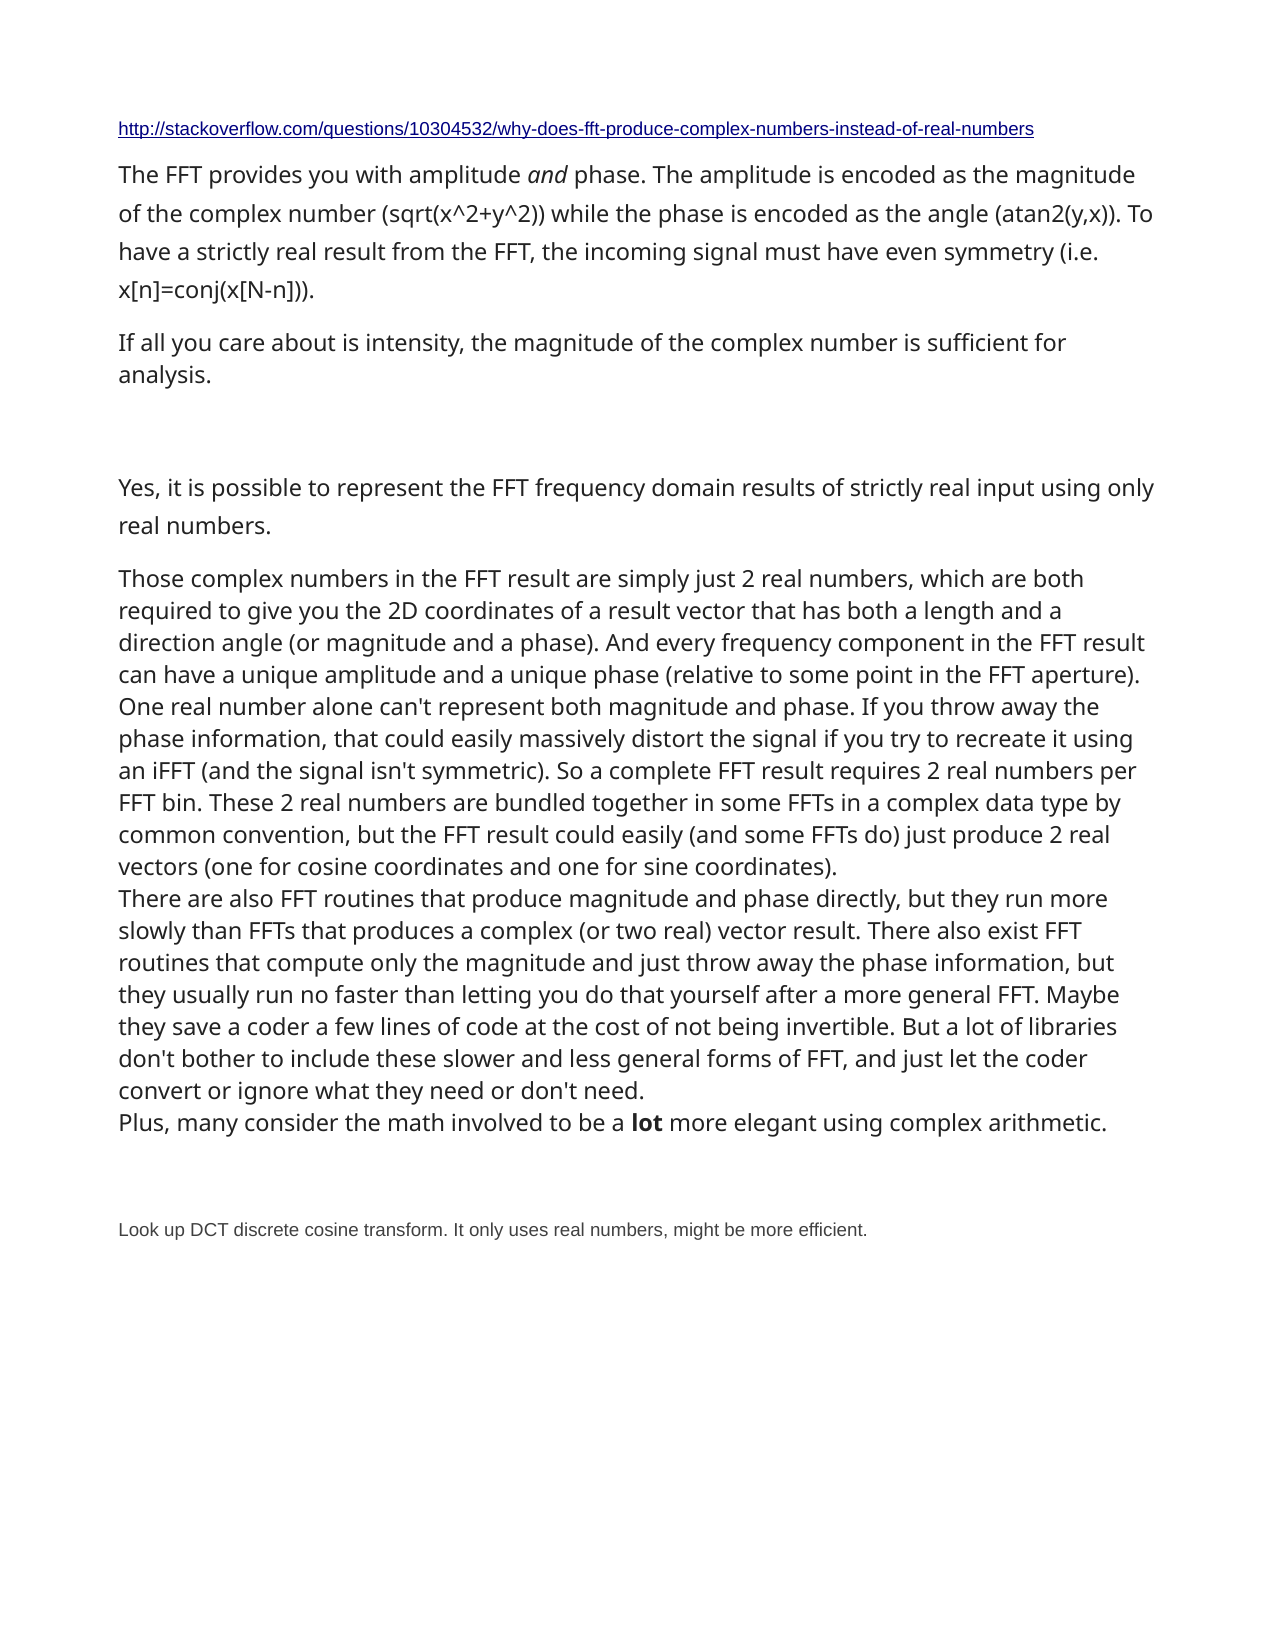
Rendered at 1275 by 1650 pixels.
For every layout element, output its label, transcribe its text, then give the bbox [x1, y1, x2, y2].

text Yes, it is possible to represent the FFT frequency domain results of strictly real input using only real numbers. [118, 471, 1157, 542]
text Look up DCT discrete cosine transform. It only uses real numbers, might be more efficient. [118, 1219, 1157, 1241]
text Plus, many consider the math involved to be a lot more elegant using complex arithmetic. [118, 1106, 1157, 1138]
text There are also FFT routines that produce magnitude and phase directly, but they run more slowly than FFTs that produces a complex (or two real) vector result. There also exist FFT routines that compute only the magnitude and just throw away the phase information, but they usually run no faster than letting you do that yourself after a more general FFT. Maybe they save a coder a few lines of code at the cost of not being invertible. But a lot of libraries don't bother to include these slower and less general forms of FFT, and just let the coder convert or ignore what they need or don't need. [118, 882, 1157, 1106]
text Those complex numbers in the FFT result are simply just 2 real numbers, which are both required to give you the 2D coordinates of a result vector that has both a length and a direction angle (or magnitude and a phase). And every frequency component in the FFT result can have a unique amplitude and a unique phase (relative to some point in the FFT aperture). [118, 562, 1157, 690]
text One real number alone can't represent both magnitude and phase. If you throw away the phase information, that could easily massively distort the signal if you try to recreate it using an iFFT (and the signal isn't symmetric). So a complete FFT result requires 2 real numbers per FFT bin. These 2 real numbers are bundled together in some FFTs in a complex data type by common convention, but the FFT result could easily (and some FFTs do) just produce 2 real vectors (one for cosine coordinates and one for sine coordinates). [118, 690, 1157, 882]
text If all you care about is intensity, the magnitude of the complex number is sufficient for analysis. [118, 326, 1157, 390]
text http://stackoverflow.com/questions/10304532/why-does-fft-produce-complex-numbers-instead-of-real-numbers [118, 118, 1157, 140]
text The FFT provides you with amplitude and phase. The amplitude is encoded as the magnitude of the complex number (sqrt(x^2+y^2)) while the phase is encoded as the angle (atan2(y,x)). To have a strictly real result from the FFT, the incoming signal must have even symmetry (i.e. x[n]=conj(x[N-n])). [118, 158, 1157, 306]
